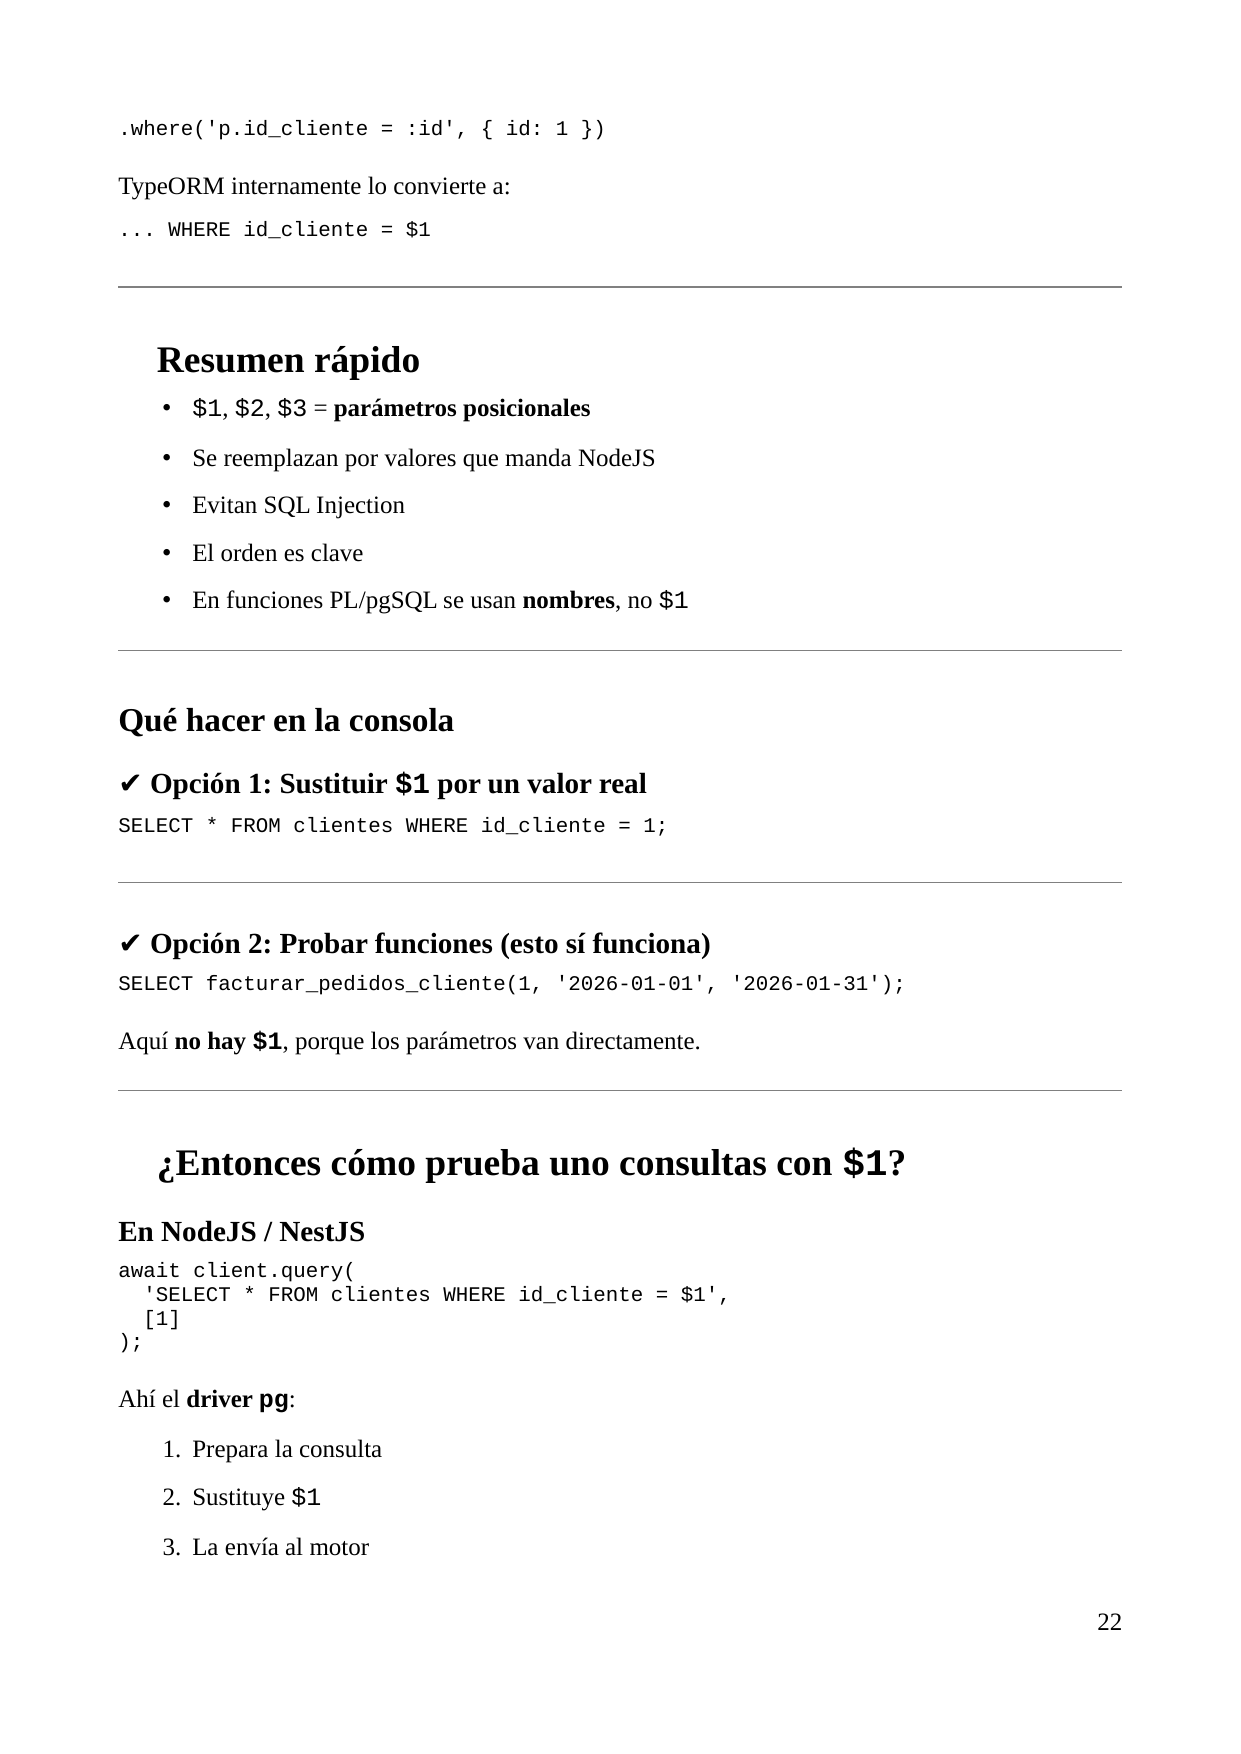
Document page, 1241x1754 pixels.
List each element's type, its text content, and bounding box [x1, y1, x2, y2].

subtitle En NodeJS / NestJS [118, 1214, 1122, 1248]
list Prepara la consulta [162, 1434, 1122, 1463]
text await client.query( [118, 1260, 1122, 1284]
subtitle ✔️ Opción 1: Sustituir $1 por un valor real [118, 766, 1122, 802]
text .where('p.id_cliente = :id', { id: 1 }) [118, 118, 1122, 142]
text ); [118, 1331, 1122, 1355]
text SELECT * FROM clientes WHERE id_cliente = 1; [118, 814, 1122, 838]
list En funciones PL/pgSQL se usan nombres, no $1 [162, 586, 1122, 616]
list Sustituye $1 [162, 1482, 1122, 1513]
list $1, $2, $3 = parámetros posicionales [162, 393, 1122, 423]
text TypeORM internamente lo convierte a: [118, 171, 1122, 200]
text 'SELECT * FROM clientes WHERE id_cliente = $1', [118, 1284, 1122, 1307]
text Aquí no hay $1, porque los parámetros van directamente. [118, 1026, 1122, 1057]
list Se reemplazan por valores que manda NodeJS [162, 443, 1122, 471]
list Evitan SQL Injection [162, 490, 1122, 519]
text SELECT facturar_pedidos_cliente(1, '2026-01-01', '2026-01-31'); [118, 973, 1122, 996]
subtitle 🧠 Resumen rápido [118, 337, 1122, 380]
subtitle 🔹 ¿Entonces cómo prueba uno consultas con $1? [118, 1141, 1122, 1187]
text [1] [118, 1307, 1122, 1331]
list La envía al motor [162, 1532, 1122, 1561]
subtitle ✔️ Opción 2: Probar funciones (esto sí funciona) [118, 927, 1122, 960]
list El orden es clave [162, 538, 1122, 567]
text Ahí el driver pg: [118, 1384, 1122, 1415]
text ... WHERE id_cliente = $1 [118, 219, 1122, 242]
subtitle Qué hacer en la consola [118, 701, 1122, 739]
